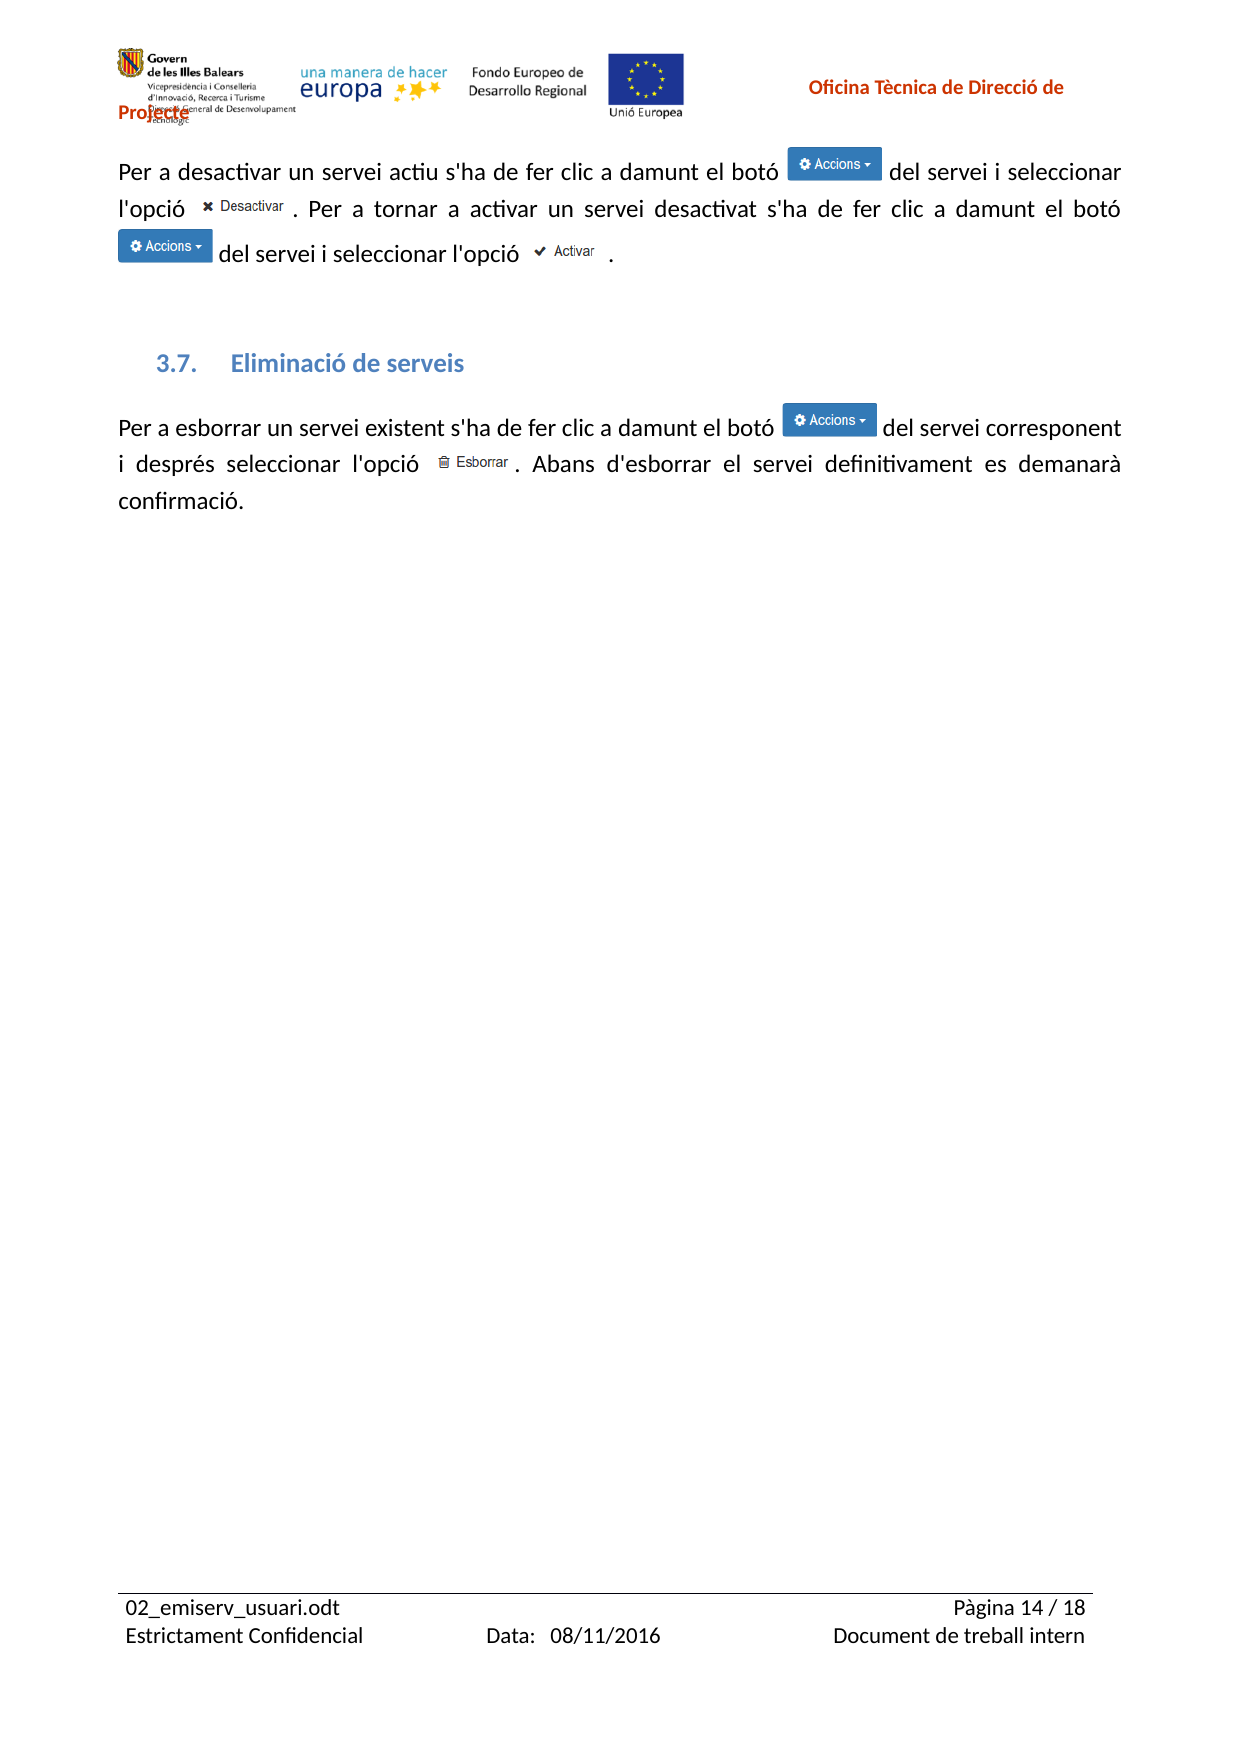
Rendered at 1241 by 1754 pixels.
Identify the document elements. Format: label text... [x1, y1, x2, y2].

picture [118, 229, 213, 263]
text Per a desactivar un servei actiu s'ha de fer clic a damunt el botó del servei i seleccionar l'opció . Per a tornar a activar un servei desactivat s'ha de fer clic a damunt el botó del servei i seleccionar l'opció . [118, 148, 1122, 269]
picture [782, 403, 877, 437]
picture [117, 48, 685, 126]
text Per a esborrar un servei existent s'ha de fer clic a damunt el botó del servei corresponent i després seleccionar l'opció . Abans d'esborrar el servei definitivament es demanarà confirmació. [118, 403, 1122, 516]
picture [195, 193, 293, 218]
picture [431, 449, 515, 473]
picture [787, 147, 882, 181]
picture [525, 238, 608, 263]
subtitle Eliminació de serveis [156, 347, 1122, 380]
